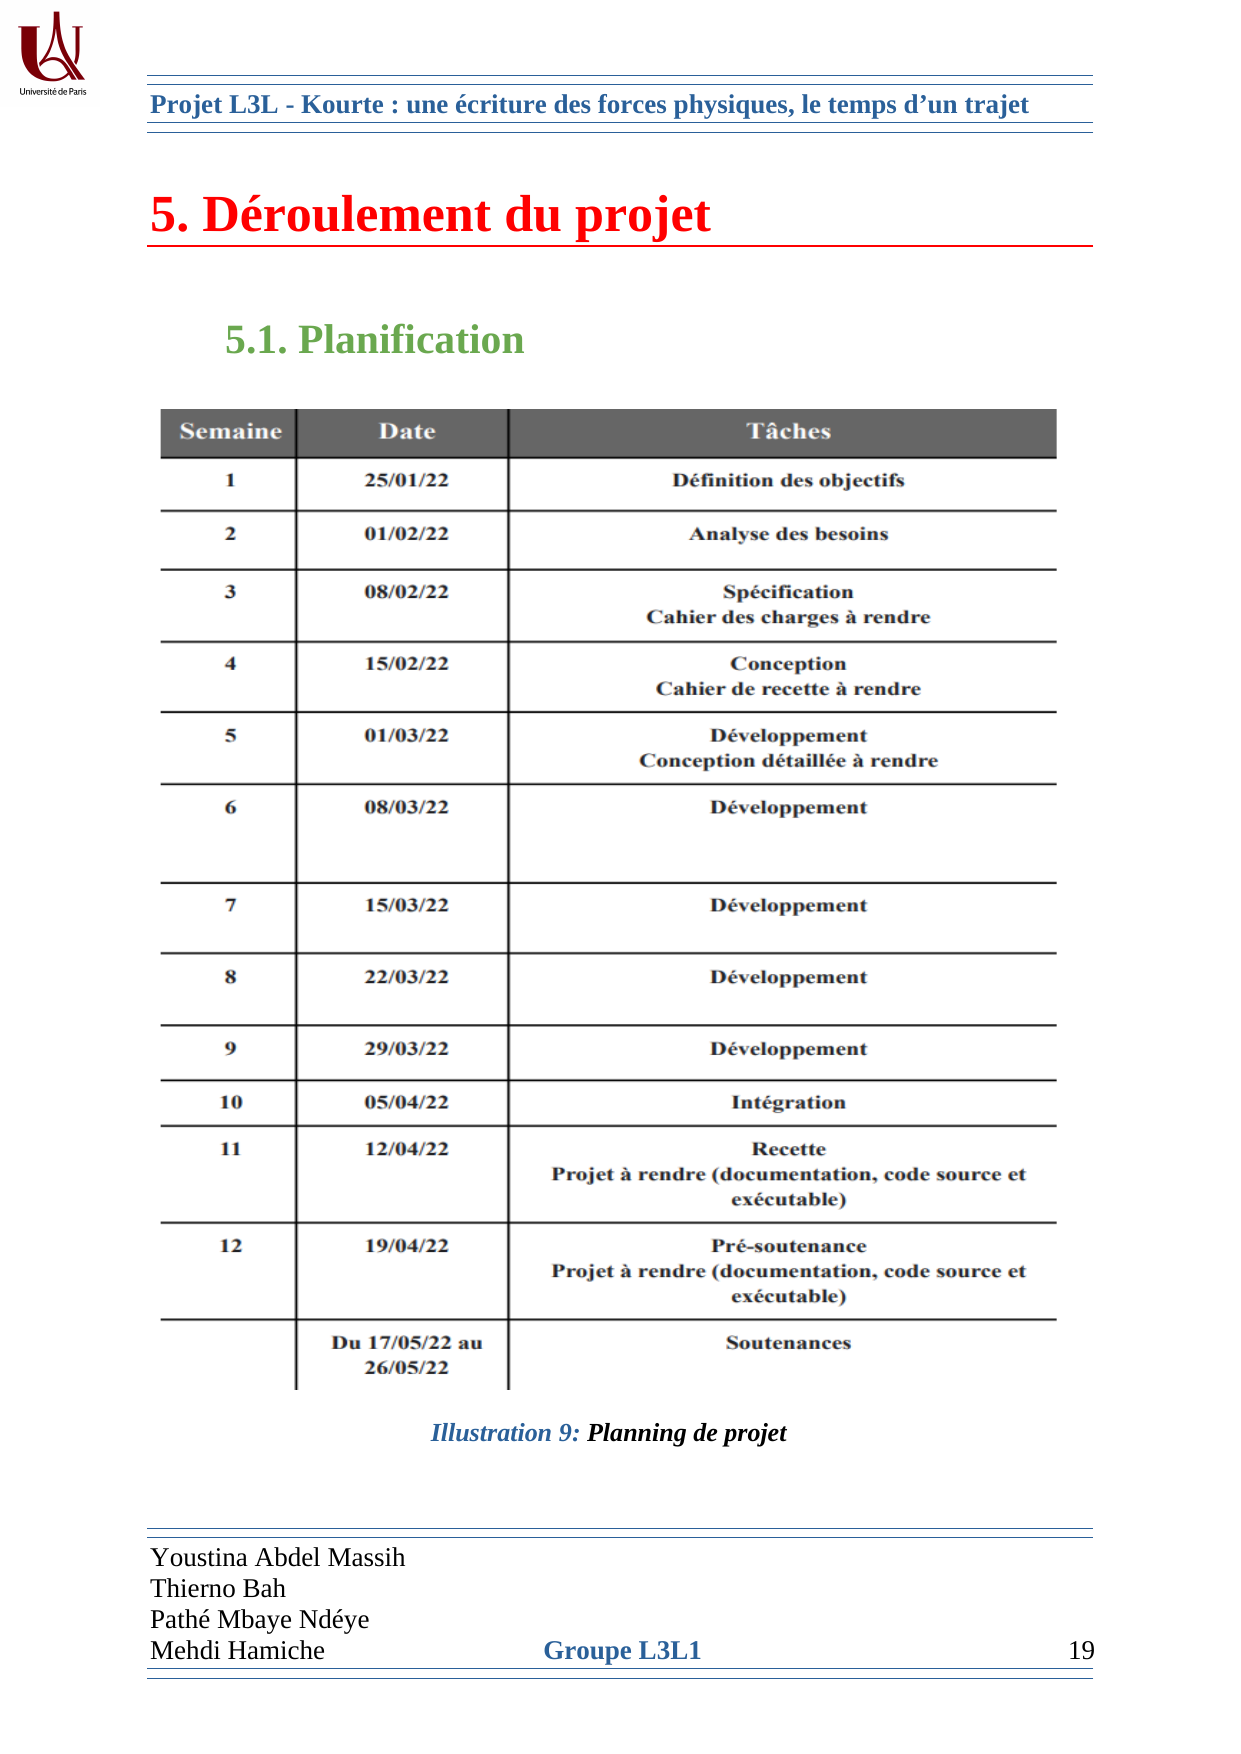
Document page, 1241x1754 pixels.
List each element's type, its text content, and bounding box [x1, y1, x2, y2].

subtitle 5. Déroulement du projet [147, 179, 1093, 245]
text Illustration 9: Planning de projet [151, 410, 1066, 1447]
picture [160, 409, 1057, 1390]
picture [0, 0, 101, 107]
subtitle 5.1. Planification [150, 315, 1090, 363]
